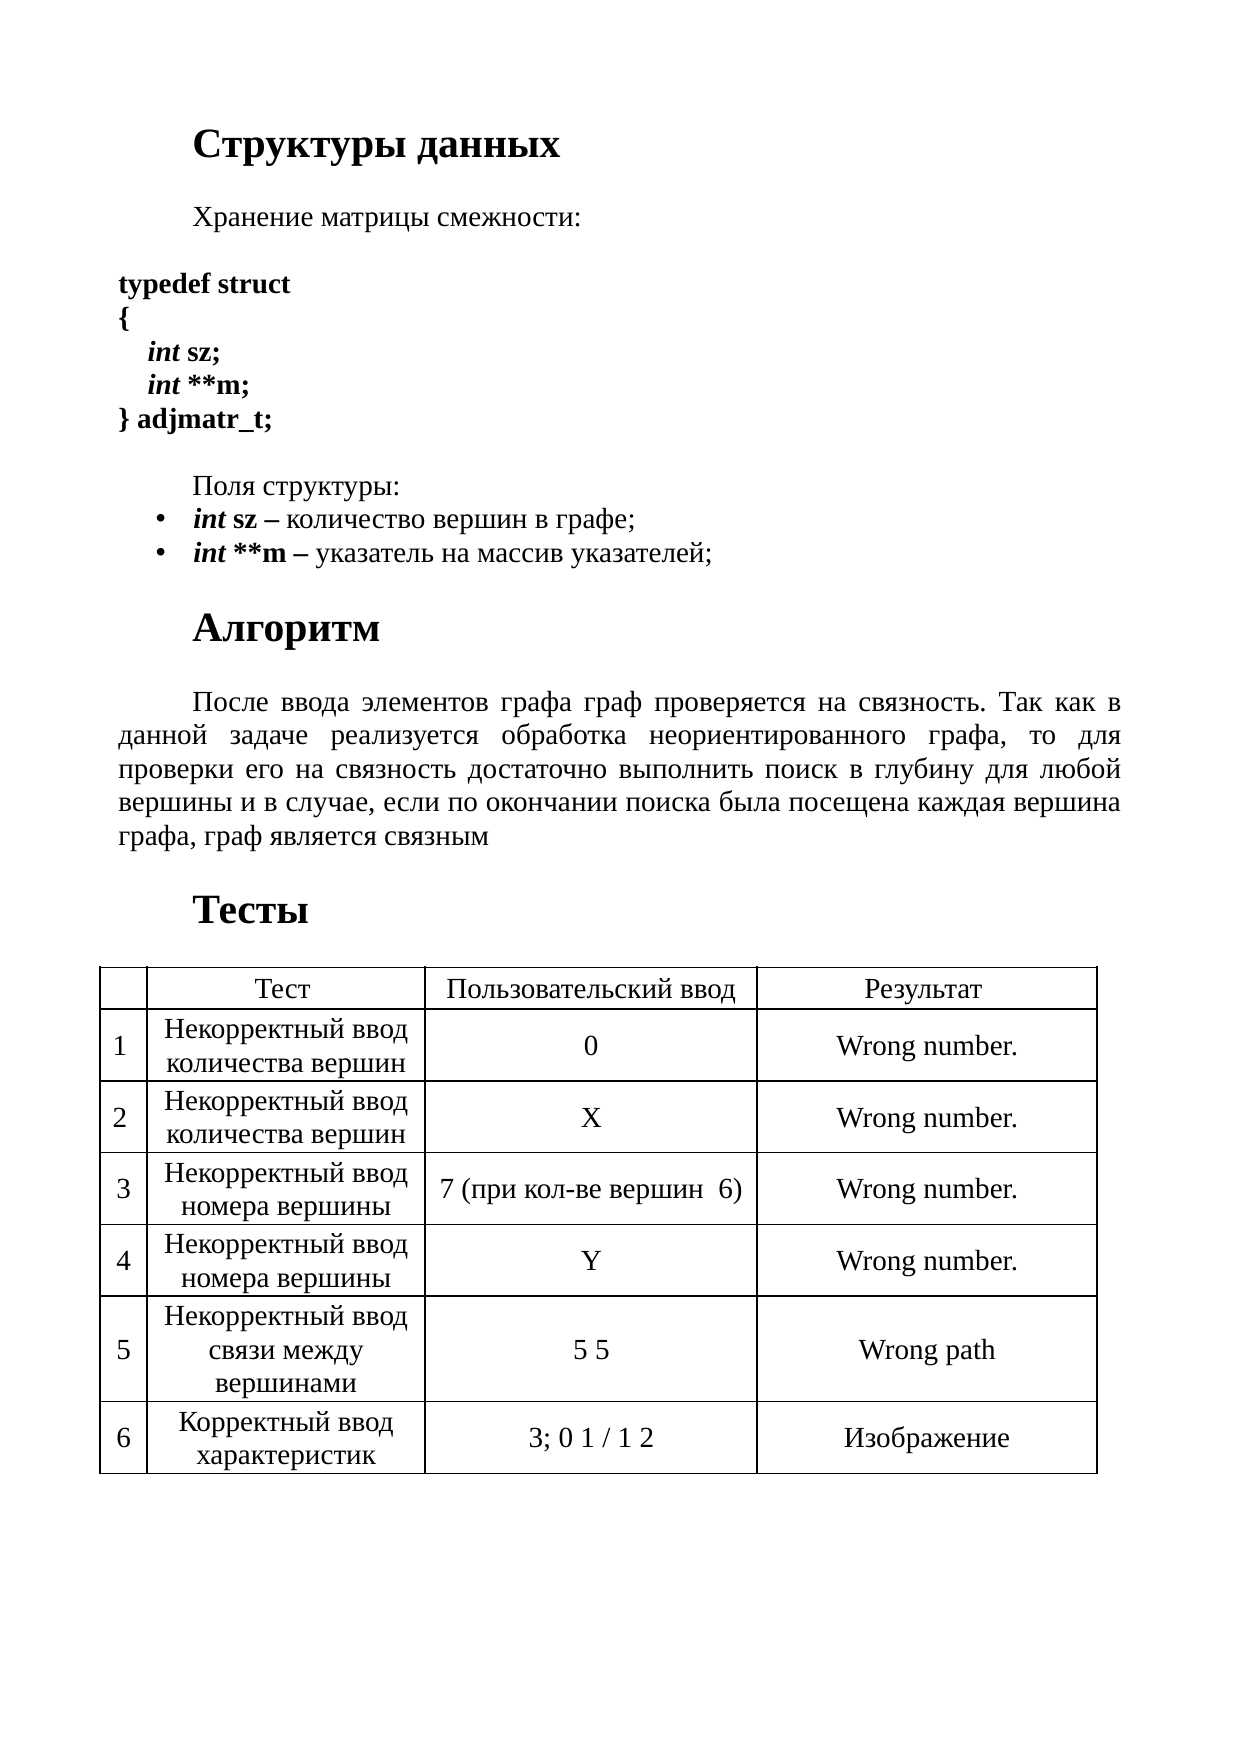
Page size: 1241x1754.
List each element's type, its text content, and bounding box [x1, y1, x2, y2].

text } adjmatr_t; [118, 401, 1122, 434]
table_cell Некорректный ввод связи между вершинами [148, 1297, 424, 1401]
table_cell Wrong number. [758, 1082, 1096, 1152]
table_cell Y [426, 1225, 756, 1295]
table_header Пользовательский ввод [426, 968, 756, 1008]
table_cell Wrong number. [758, 1225, 1096, 1295]
table_cell X [426, 1082, 756, 1152]
table_cell 7 (при кол-ве вершин 6) [426, 1153, 756, 1223]
table_cell Изображение [758, 1402, 1096, 1472]
text { [118, 300, 1122, 334]
table_cell 3 [101, 1153, 146, 1223]
table_cell Некорректный ввод количества вершин [148, 1082, 424, 1152]
table_header [101, 968, 146, 1008]
table_cell 3; 0 1 / 1 2 [426, 1402, 756, 1472]
table_cell 1 [101, 1010, 146, 1080]
table_cell Некорректный ввод количества вершин [148, 1010, 424, 1080]
text Тесты [118, 885, 1122, 933]
text Поля структуры: [118, 468, 1122, 501]
table_cell Корректный ввод характеристик [148, 1402, 424, 1472]
table_header Результат [758, 968, 1096, 1008]
table_cell Wrong number. [758, 1153, 1096, 1223]
table_cell 5 5 [426, 1297, 756, 1401]
table_cell 4 [101, 1225, 146, 1295]
table_cell 6 [101, 1402, 146, 1472]
table_header Тест [148, 968, 424, 1008]
text typedef struct [118, 267, 1122, 300]
text int sz; [118, 334, 1122, 367]
table_cell Wrong path [758, 1297, 1096, 1401]
table_cell 0 [426, 1010, 756, 1080]
text int **m; [118, 367, 1122, 401]
list int sz – количество вершин в графе; [156, 501, 1122, 535]
text Алгоритм [118, 602, 1122, 650]
table_cell Wrong number. [758, 1010, 1096, 1080]
table_cell Некорректный ввод номера вершины [148, 1225, 424, 1295]
text Структуры данных [118, 118, 1122, 166]
text После ввода элементов графа граф проверяется на связность. Так как в данной задаче реализуется обработка неориентированного графа, то для проверки его на связность достаточно выполнить поиск в глубину для любой вершины и в случае, если по окончании поиска была посещена каждая вершина графа, граф является связным [118, 684, 1122, 851]
text Хранение матрицы смежности: [118, 199, 1122, 233]
table_cell 5 [101, 1297, 146, 1401]
table_cell Некорректный ввод номера вершины [148, 1153, 424, 1223]
table_cell 2 [101, 1082, 146, 1152]
list int **m – указатель на массив указателей; [156, 535, 1122, 569]
